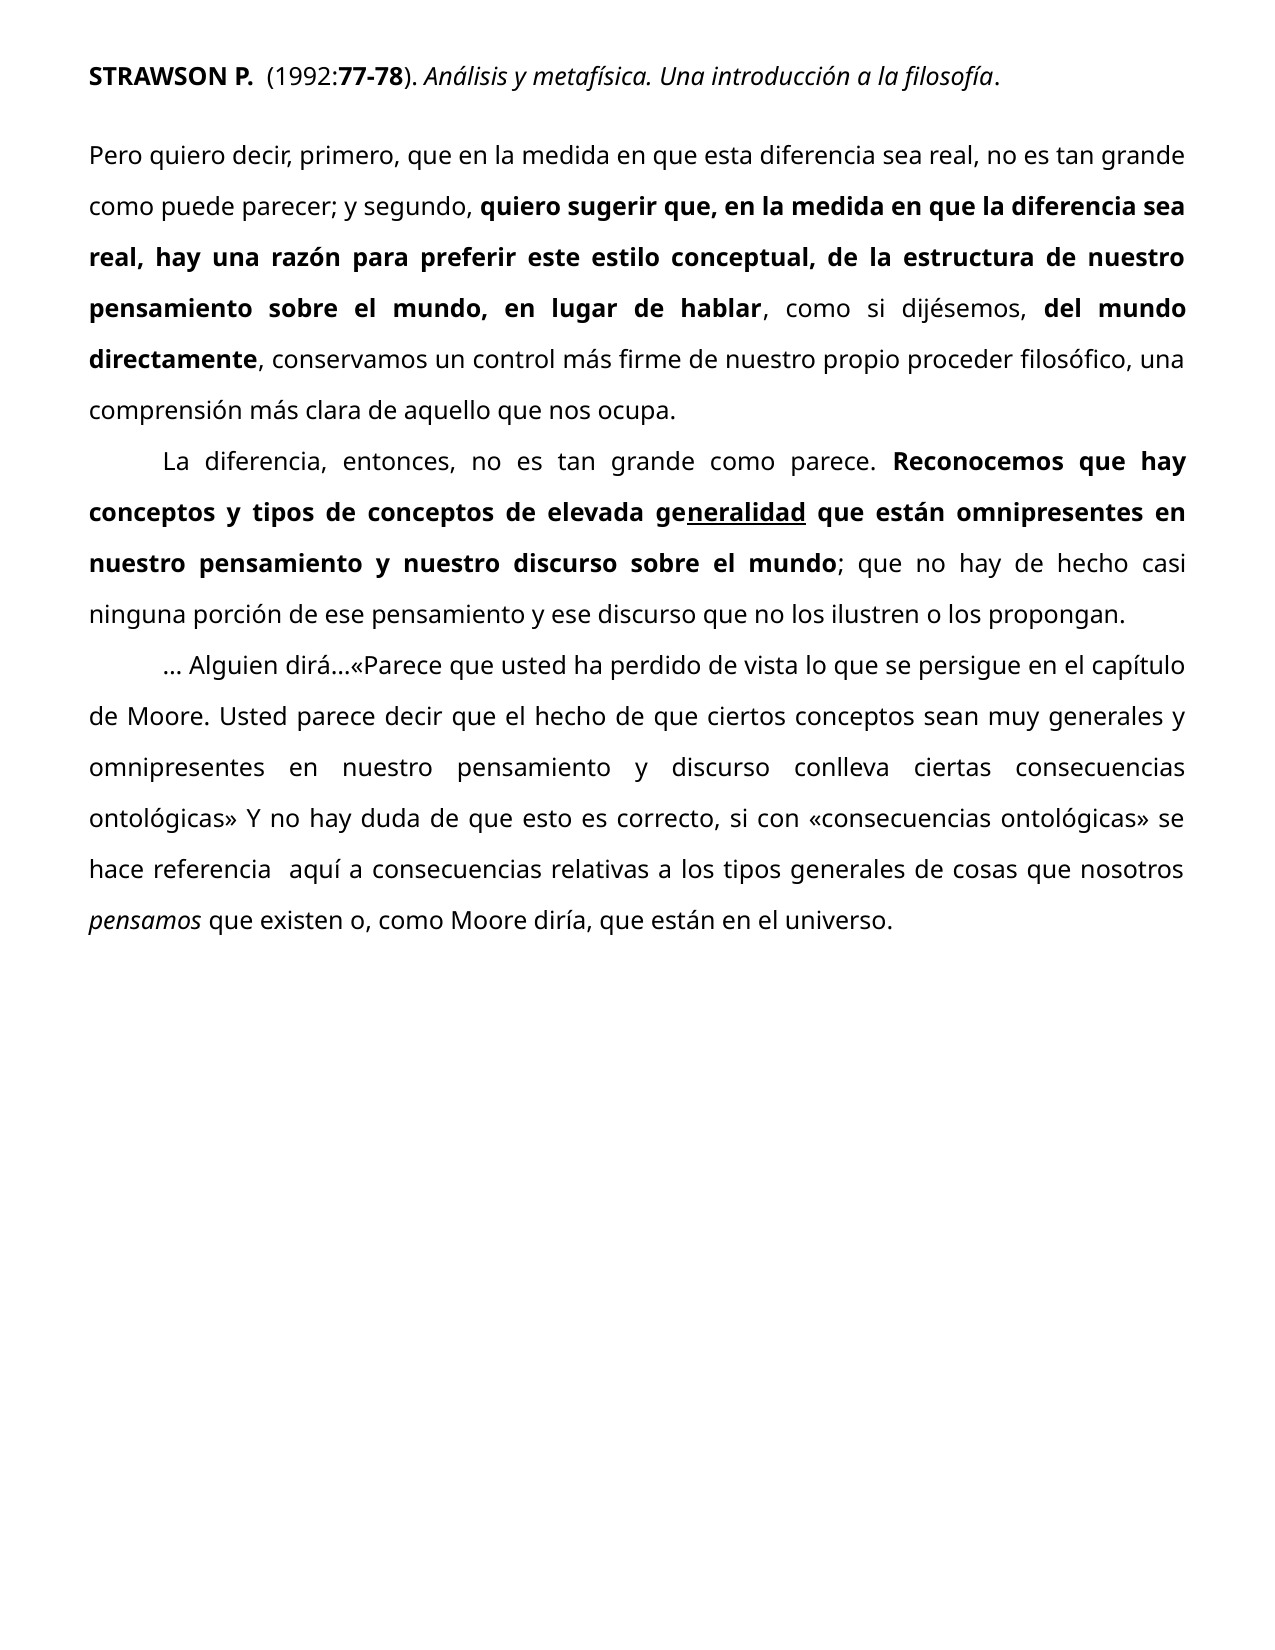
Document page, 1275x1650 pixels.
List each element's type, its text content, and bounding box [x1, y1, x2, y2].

text La diferencia, entonces, no es tan grande como parece. Reconocemos que hay conceptos y tipos de conceptos de elevada generalidad que están omnipresentes en nuestro pensamiento y nuestro discurso sobre el mundo; que no hay de hecho casi ninguna porción de ese pensamiento y ese discurso que no los ilustren o los propongan. [88, 444, 1186, 631]
text … Alguien dirá…«Parece que usted ha perdido de vista lo que se persigue en el capítulo de Moore. Usted parece decir que el hecho de que ciertos conceptos sean muy generales y omnipresentes en nuestro pensamiento y discurso conlleva ciertas consecuencias ontológicas» Y no hay duda de que esto es correcto, si con «consecuencias ontológicas» se hace referencia aquí a consecuencias relativas a los tipos generales de cosas que nosotros pensamos que existen o, como Moore diría, que están en el universo. [88, 648, 1186, 937]
text Pero quiero decir, primero, que en la medida en que esta diferencia sea real, no es tan grande como puede parecer; y segundo, quiero sugerir que, en la medida en que la diferencia sea real, hay una razón para preferir este estilo conceptual, de la estructura de nuestro pensamiento sobre el mundo, en lugar de hablar, como si dijésemos, del mundo directamente, conservamos un control más firme de nuestro propio proceder filosófico, una comprensión más clara de aquello que nos ocupa. [88, 137, 1186, 427]
text STRAWSON P. (1992:77-78). Análisis y metafísica. Una introducción a la filosofía. [88, 59, 1186, 93]
